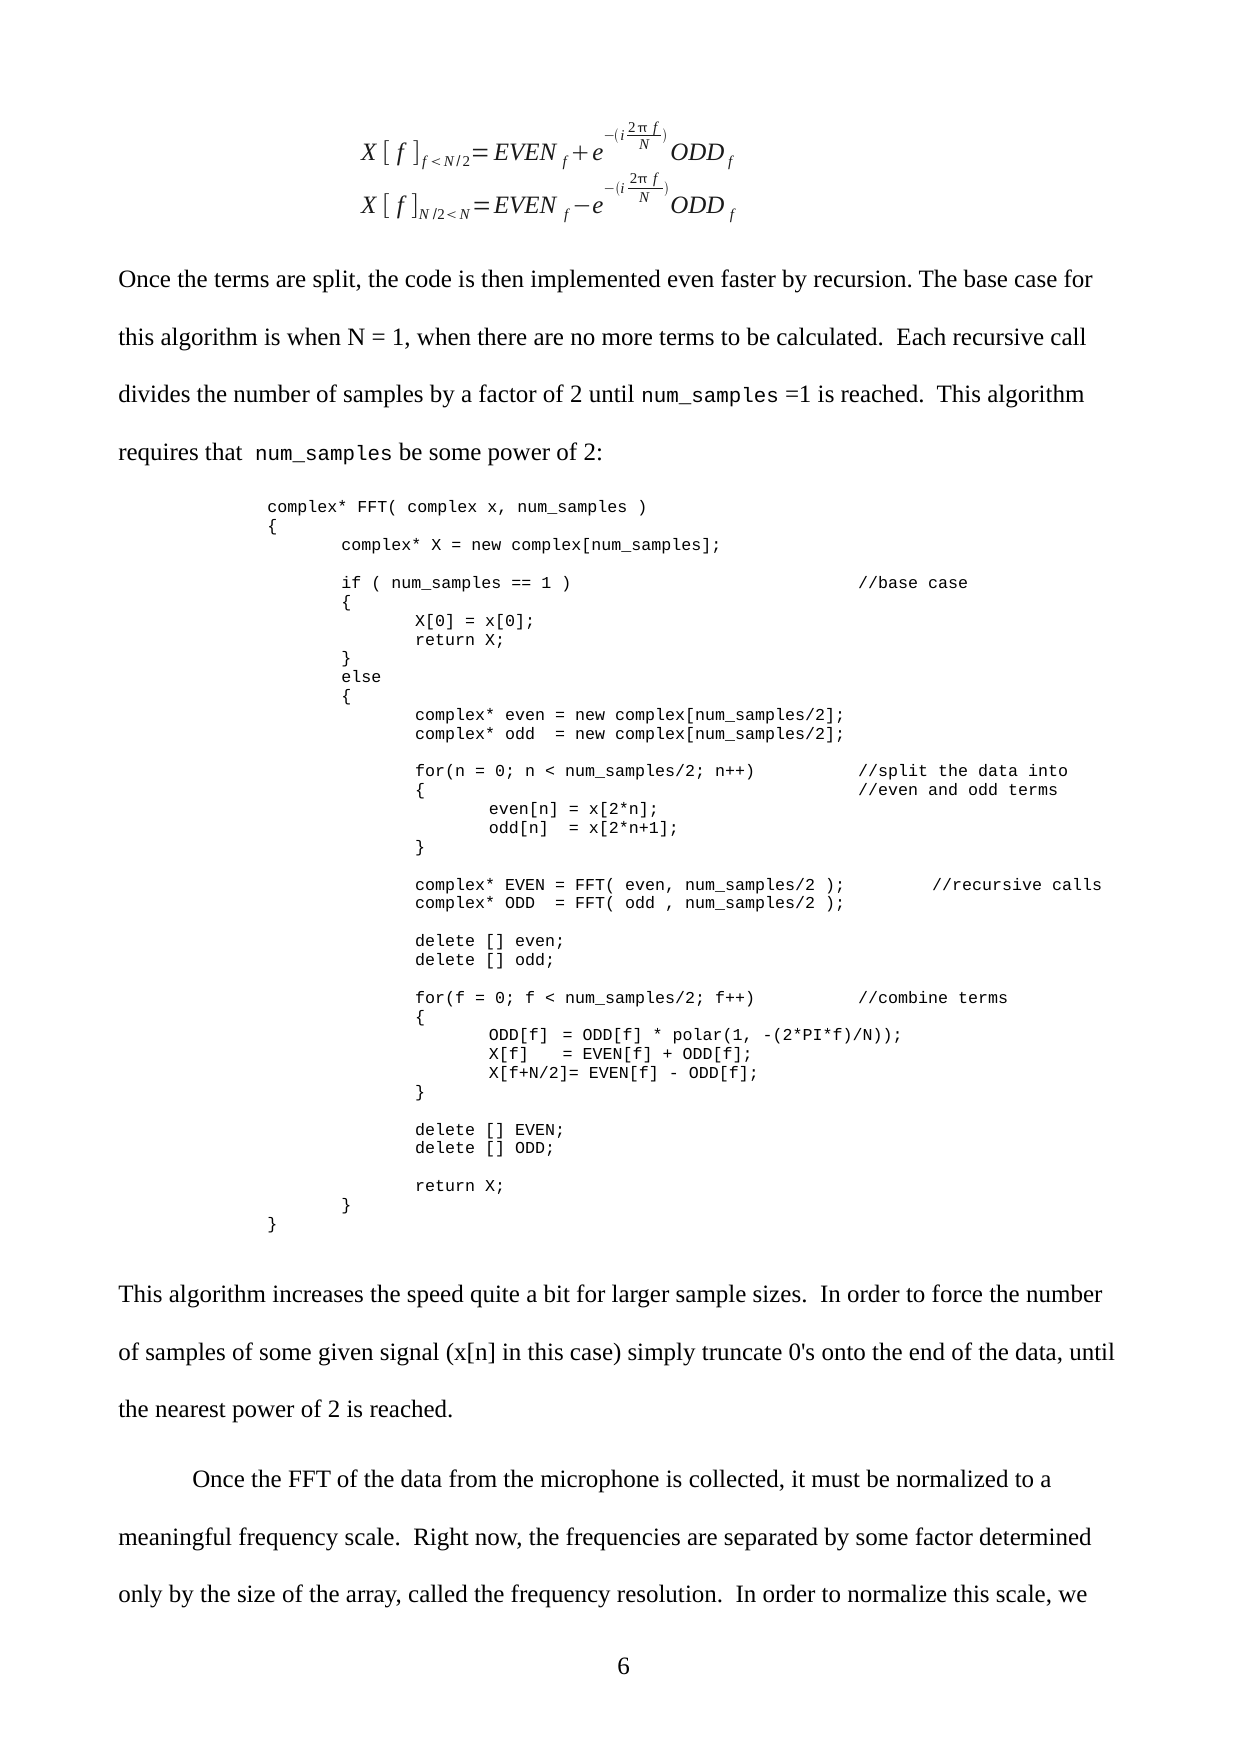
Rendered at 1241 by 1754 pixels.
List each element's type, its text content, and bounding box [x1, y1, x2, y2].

text This algorithm increases the speed quite a bit for larger sample sizes. In order to force the number of samples of some given signal (x[n] in this case) simply truncate 0's onto the end of the data, until the nearest power of 2 is reached. [118, 1279, 1122, 1423]
text } [267, 1216, 1117, 1234]
text } [267, 838, 1117, 857]
text Once the FFT of the data from the microphone is collected, it must be normalized to a meaningful frequency scale. Right now, the frequencies are separated by some factor determined only by the size of the array, called the frequency resolution. In order to normalize this scale, we [118, 1464, 1122, 1608]
text if ( num_samples == 1 ) //base case [267, 574, 1117, 593]
text for(n = 0; n < num_samples/2; n++) //split the data into [267, 763, 1117, 782]
text even[n] = x[2*n]; [267, 801, 1117, 819]
text for(f = 0; f < num_samples/2; f++) //combine terms [267, 989, 1117, 1008]
text Once the terms are split, the code is then implemented even faster by recursion. The base case for this algorithm is when N = 1, when there are no more terms to be calculated. Each recursive call divides the number of samples by a factor of 2 until num_samples =1 is reached. This algorithm requires that num_samples be some power of 2: [118, 264, 1122, 467]
text complex* EVEN = FFT( even, num_samples/2 ); //recursive calls [267, 876, 1117, 895]
text { [267, 1008, 1117, 1027]
text X[f+N/2]= EVEN[f] - ODD[f]; [267, 1065, 1117, 1083]
text } [267, 1083, 1117, 1102]
text complex* even = new complex[num_samples/2]; [267, 706, 1117, 725]
text X[0] = x[0]; [267, 612, 1117, 631]
text } [267, 1197, 1117, 1216]
text return X; [267, 631, 1117, 650]
text odd[n] = x[2*n+1]; [267, 819, 1117, 838]
text delete [] ODD; [267, 1140, 1117, 1159]
text delete [] odd; [267, 952, 1117, 970]
text complex* ODD = FFT( odd , num_samples/2 ); [267, 895, 1117, 914]
text { [267, 518, 1117, 537]
text complex* FFT( complex x, num_samples ) [267, 499, 1117, 518]
text else [267, 669, 1117, 688]
text { [267, 593, 1117, 612]
text delete [] EVEN; [267, 1121, 1117, 1140]
text complex* X = new complex[num_samples]; [267, 537, 1117, 556]
text ODD[f] = ODD[f] * polar(1, -(2*PI*f)/N)); [267, 1027, 1117, 1046]
text { //even and odd terms [267, 782, 1117, 801]
text return X; [267, 1178, 1117, 1197]
text } [267, 650, 1117, 669]
text X[f] = EVEN[f] + ODD[f]; [267, 1046, 1117, 1065]
text { [267, 688, 1117, 706]
text delete [] even; [267, 933, 1117, 952]
text complex* odd = new complex[num_samples/2]; [267, 725, 1117, 744]
